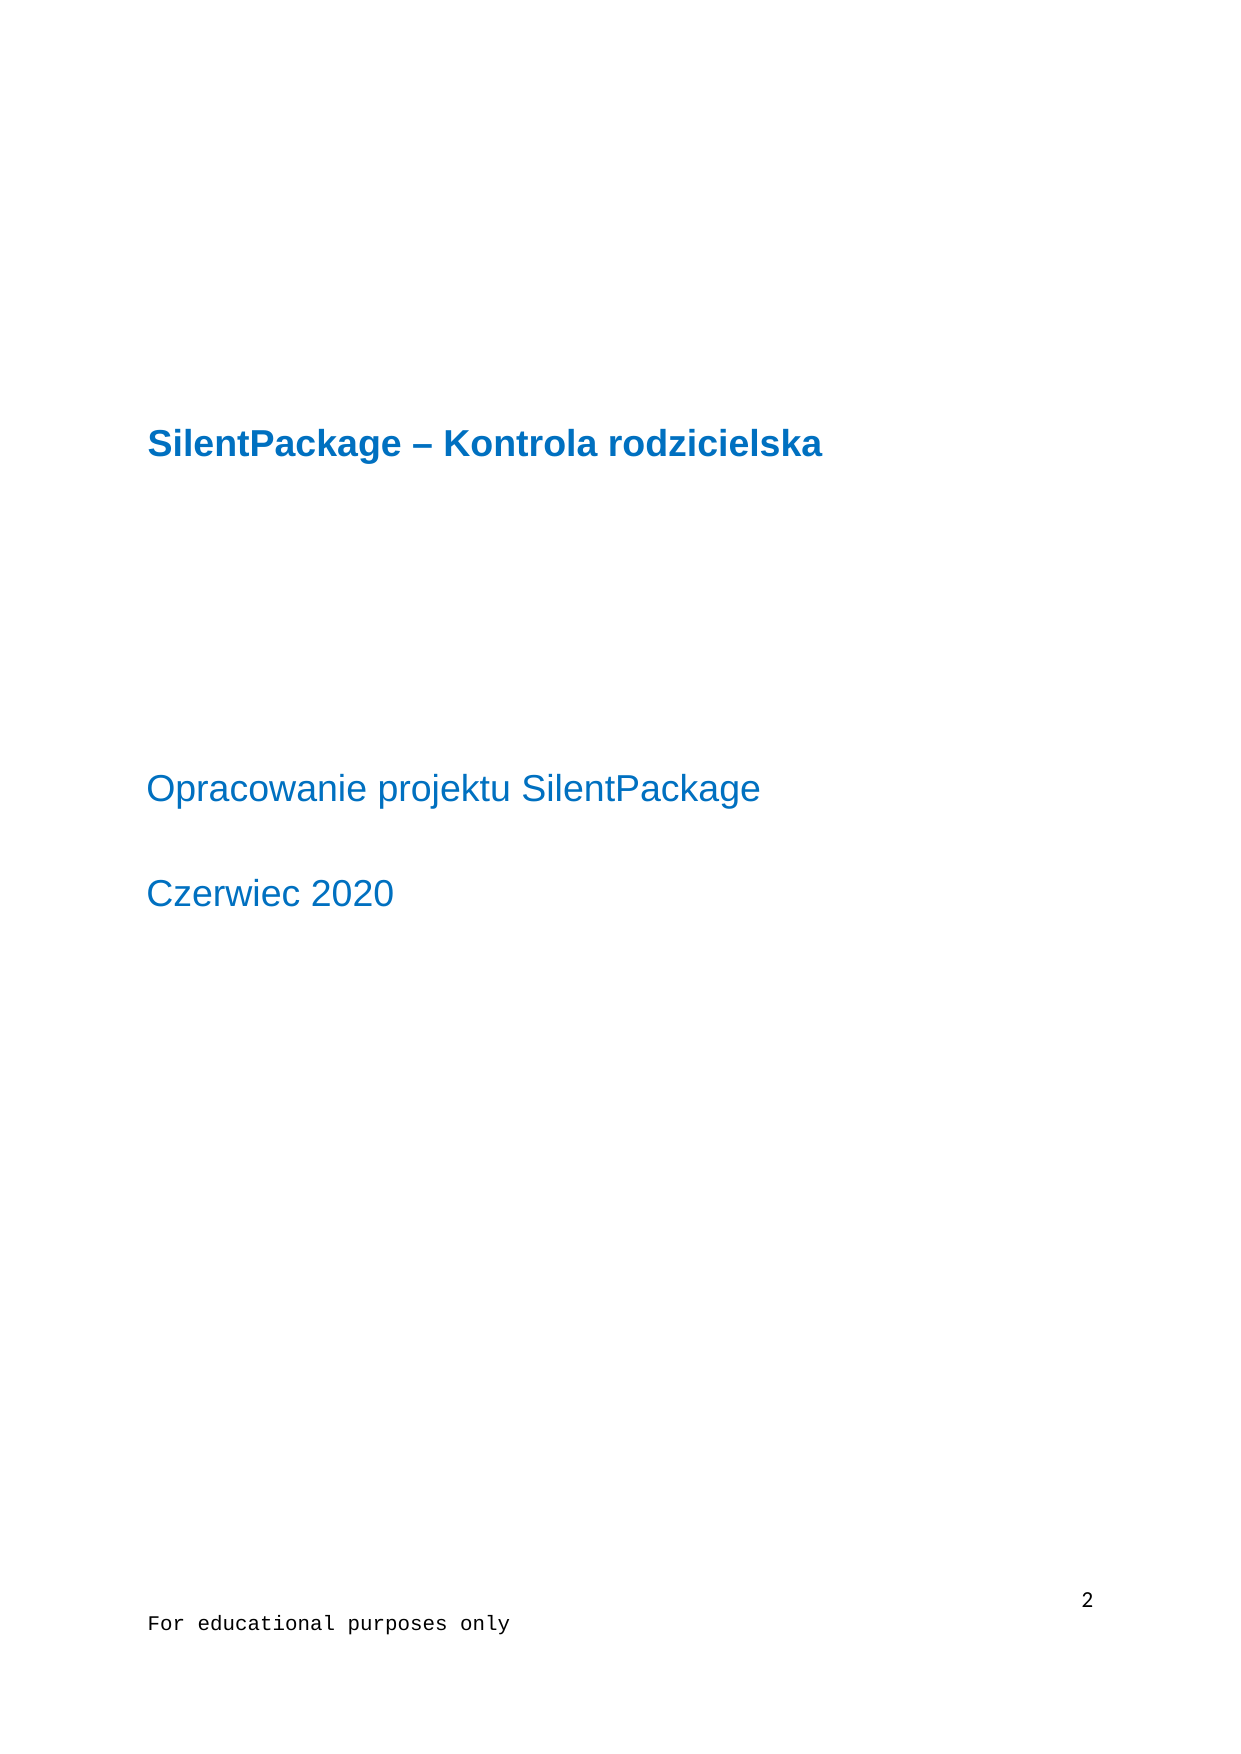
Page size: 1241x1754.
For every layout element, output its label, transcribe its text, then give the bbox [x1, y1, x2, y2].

text SilentPackage – Kontrola rodzicielska [147, 421, 1093, 464]
text Czerwiec 2020 [146, 871, 1093, 914]
text Opracowanie projektu SilentPackage [146, 767, 1093, 810]
